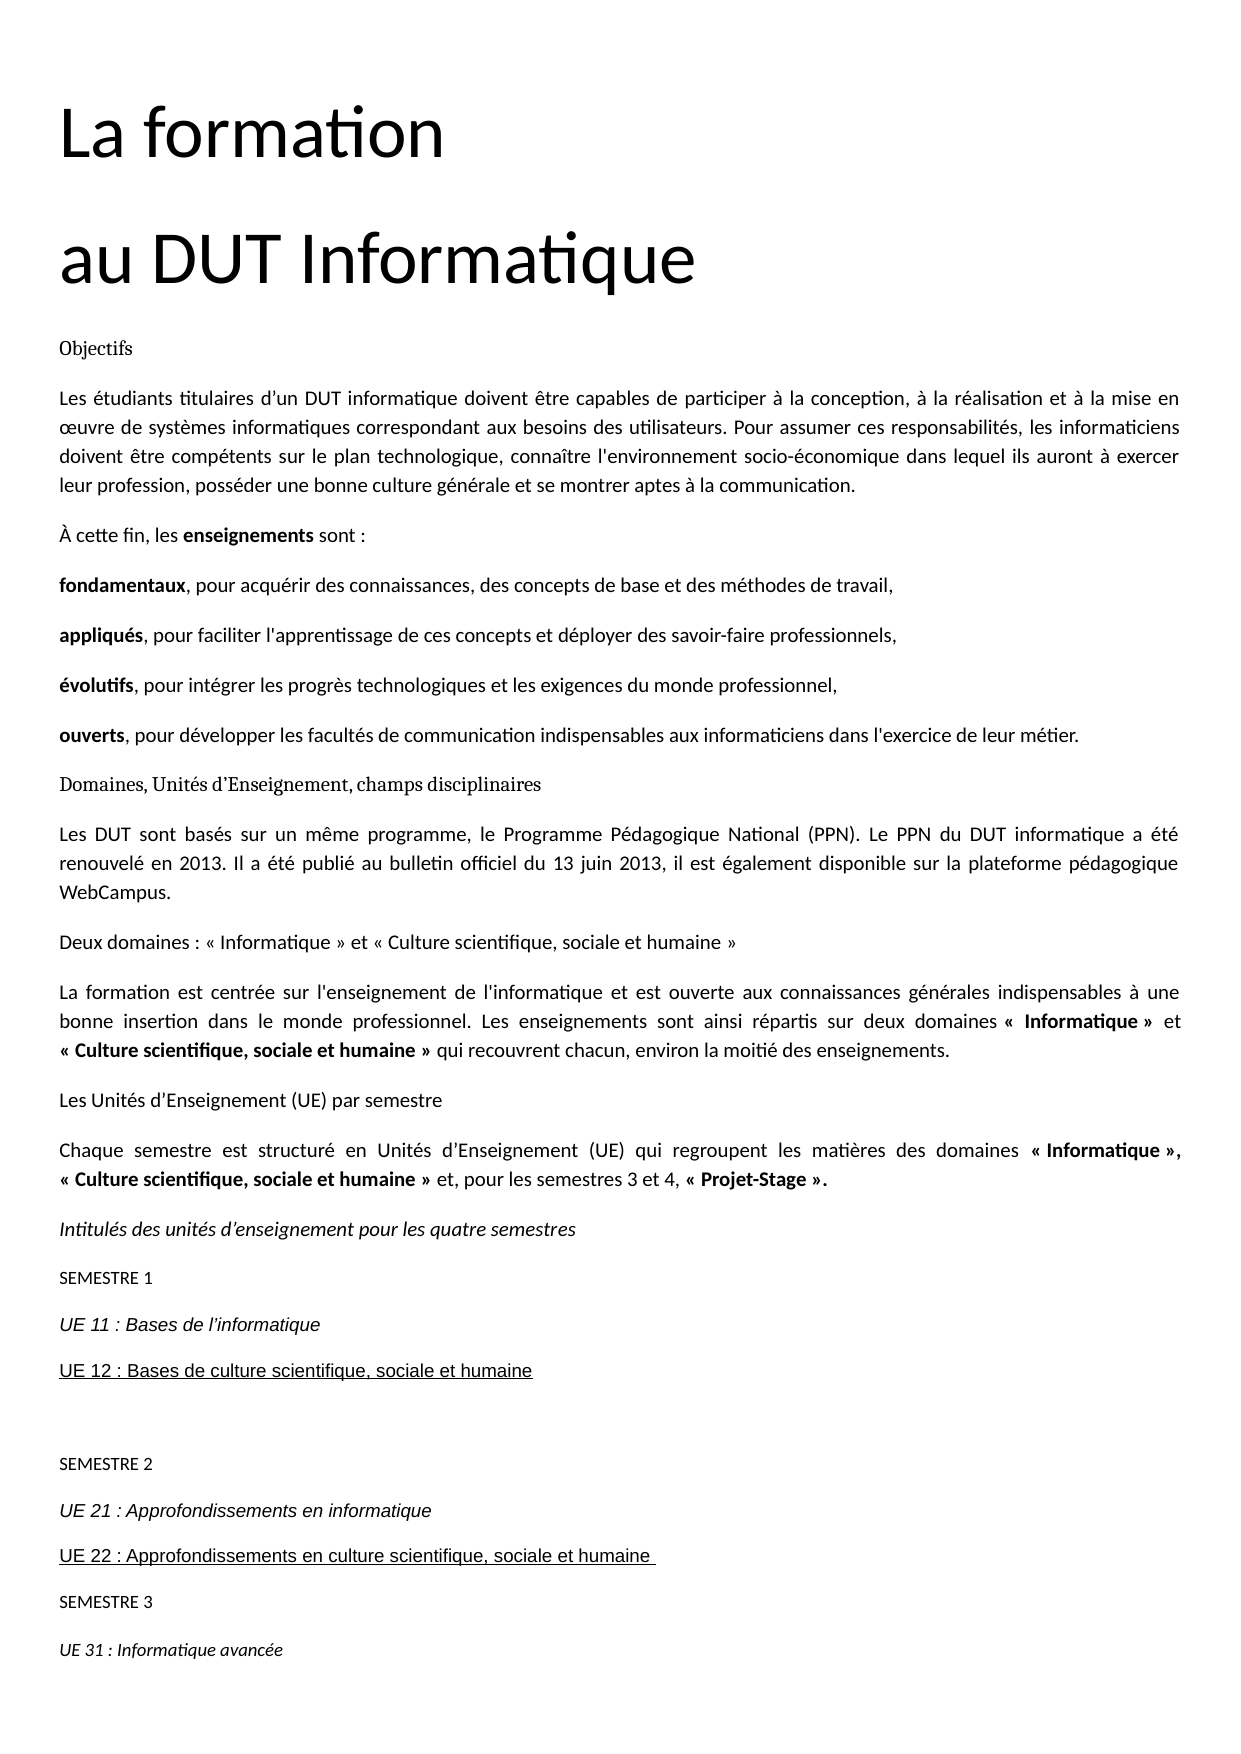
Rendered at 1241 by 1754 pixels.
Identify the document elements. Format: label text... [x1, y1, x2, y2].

text La formation [59, 84, 1181, 176]
text évolutifs, pour intégrer les progrès technologiques et les exigences du monde professionnel, [59, 672, 1181, 698]
text appliqués, pour faciliter l'apprentissage de ces concepts et déployer des savoir-faire professionnels, [59, 622, 1181, 648]
text ouverts, pour développer les facultés de communication indispensables aux informaticiens dans l'exercice de leur métier. [59, 722, 1181, 748]
text Objectifs [59, 337, 1181, 361]
text fondamentaux, pour acquérir des connaissances, des concepts de base et des méthodes de travail, [59, 572, 1181, 598]
text Les étudiants titulaires d’un DUT informatique doivent être capables de participer à la conception, à la réalisation et à la mise en œuvre de systèmes informatiques correspondant aux besoins des utilisateurs. Pour assumer ces responsabilités, les informaticiens doivent être compétents sur le plan technologique, connaître l'environnement socio-économique dans lequel ils auront à exercer leur profession, posséder une bonne culture générale et se montrer aptes à la communication. [59, 385, 1181, 498]
text SEMESTRE 3 [59, 1591, 1181, 1613]
text UE 12 : Bases de culture scientifique, sociale et humaine [59, 1359, 1181, 1381]
text Intitulés des unités d’enseignement pour les quatre semestres [59, 1217, 1181, 1242]
text SEMESTRE 1 [59, 1267, 1181, 1289]
text SEMESTRE 2 [59, 1452, 1181, 1475]
text UE 11 : Bases de l’informatique [59, 1314, 1181, 1335]
text Domaines, Unités d’Enseignement, champs disciplinaires [59, 772, 1181, 796]
text au DUT Informatique [59, 211, 1181, 302]
text Les Unités d’Enseignement (UE) par semestre [59, 1087, 1181, 1113]
text Deux domaines : « Informatique » et « Culture scientifique, sociale et humaine » [59, 929, 1181, 954]
text UE 21 : Approfondissements en informatique [59, 1499, 1181, 1521]
text À cette fin, les enseignements sont : [59, 522, 1181, 548]
text UE 22 : Approfondissements en culture scientifique, sociale et humaine [59, 1545, 1181, 1567]
text La formation est centrée sur l'enseignement de l'informatique et est ouverte aux connaissances générales indispensables à une bonne insertion dans le monde professionnel. Les enseignements sont ainsi répartis sur deux domaines « Informatique » et « Culture scientifique, sociale et humaine » qui recouvrent chacun, environ la moitié des enseignements. [59, 979, 1181, 1063]
text Chaque semestre est structuré en Unités d’Enseignement (UE) qui regroupent les matières des domaines « Informatique », « Culture scientifique, sociale et humaine » et, pour les semestres 3 et 4, « Projet-Stage ». [59, 1137, 1181, 1192]
text Les DUT sont basés sur un même programme, le Programme Pédagogique National (PPN). Le PPN du DUT informatique a été renouvelé en 2013. Il a été publié au bulletin officiel du 13 juin 2013, il est également disponible sur la plateforme pédagogique WebCampus. [59, 821, 1181, 904]
text UE 31 : Informatique avancée [59, 1638, 1181, 1661]
